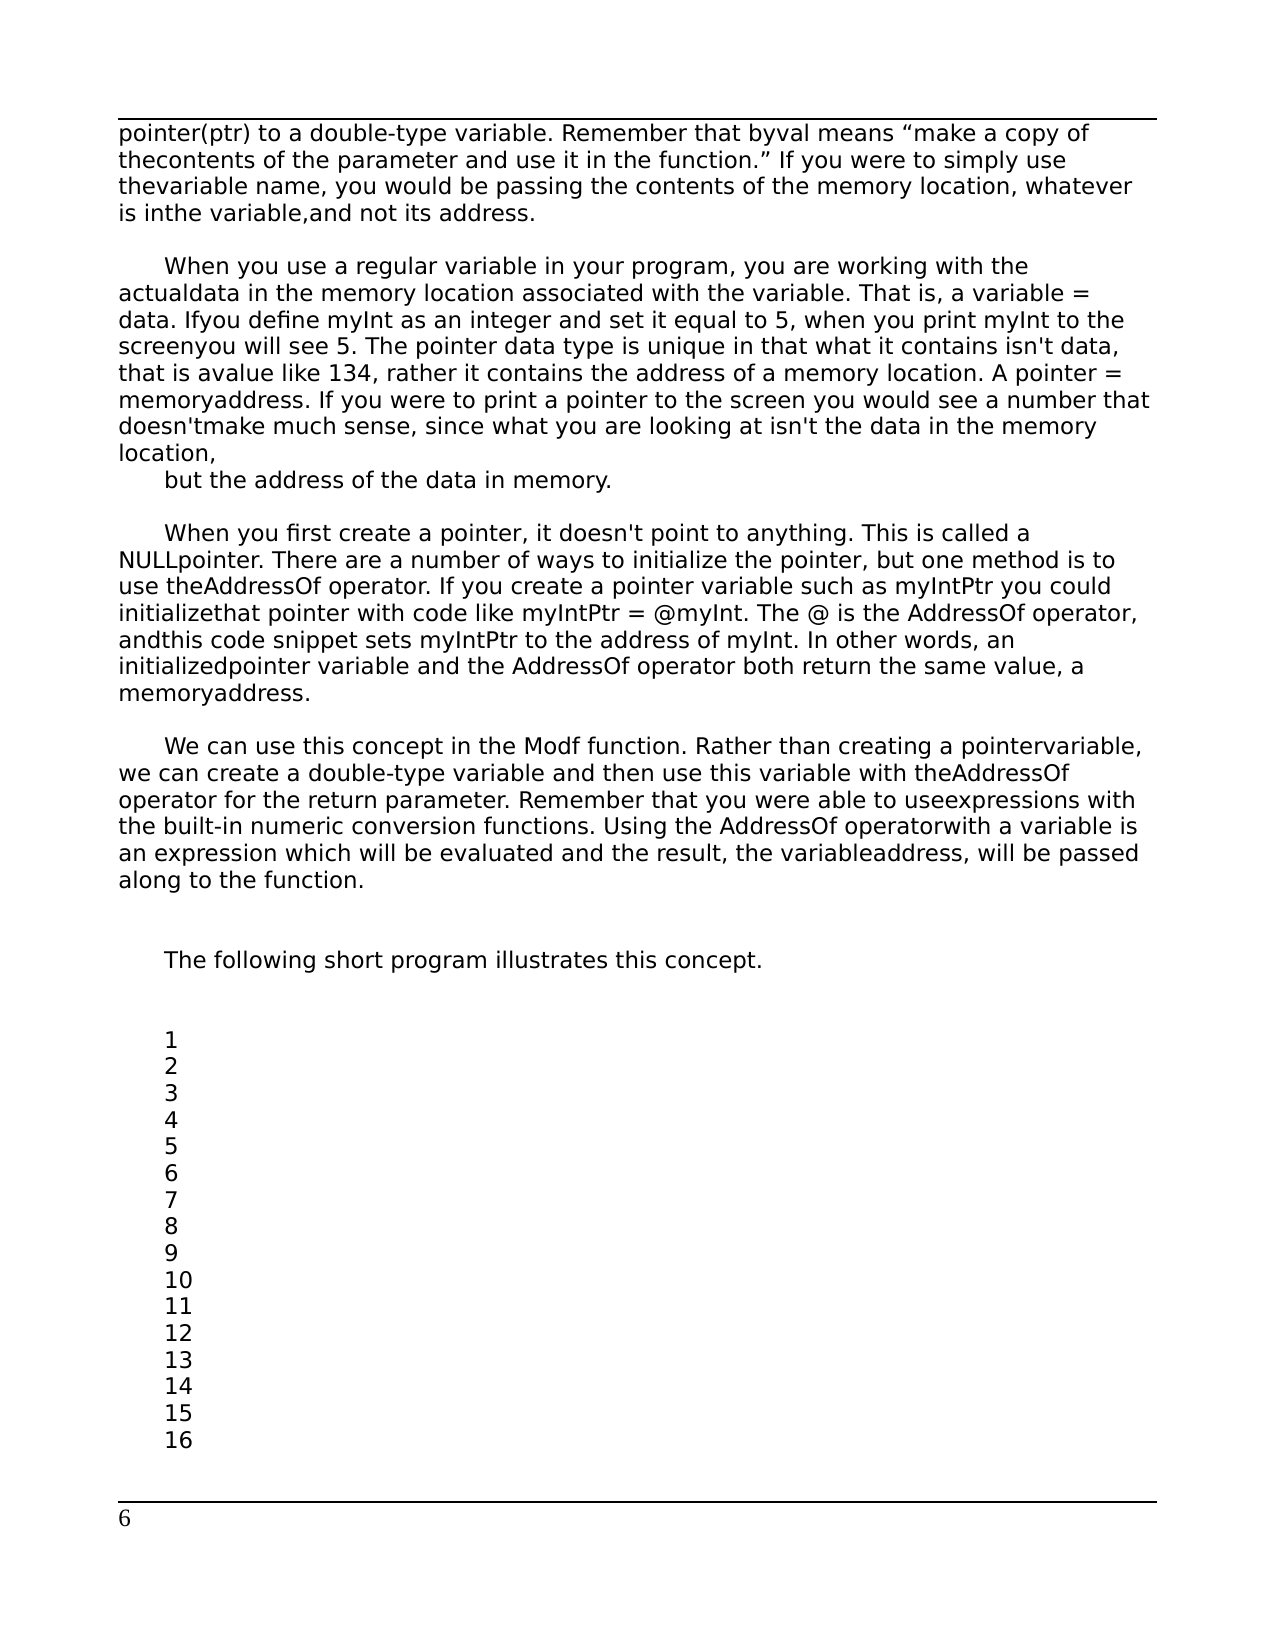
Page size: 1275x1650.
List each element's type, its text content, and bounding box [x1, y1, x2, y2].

text 3 [118, 1080, 1157, 1107]
text 12 [118, 1320, 1157, 1347]
text We can use this concept in the Modf function. Rather than creating a pointervariable, we can create a double-type variable and then use this variable with theAddressOf operator for the return parameter. Remember that you were able to useexpressions with the built-in numeric conversion functions. Using the AddressOf operatorwith a variable is an expression which will be evaluated and the result, the variableaddress, will be passed along to the function. [118, 733, 1157, 893]
text When you use a regular variable in your program, you are working with the actualdata in the memory location associated with the variable. That is, a variable = data. Ifyou define myInt as an integer and set it equal to 5, when you print myInt to the screenyou will see 5. The pointer data type is unique in that what it contains isn't data, that is avalue like 134, rather it contains the address of a memory location. A pointer = memoryaddress. If you were to print a pointer to the screen you would see a number that doesn'tmake much sense, since what you are looking at isn't the data in the memory location, [118, 253, 1157, 467]
text 11 [118, 1293, 1157, 1320]
text pointer(ptr) to a double-type variable. Remember that byval means “make a copy of thecontents of the parameter and use it in the function.” If you were to simply use thevariable name, you would be passing the contents of the memory location, whatever is inthe variable,and not its address. [118, 120, 1157, 227]
text When you first create a pointer, it doesn't point to anything. This is called a NULLpointer. There are a number of ways to initialize the pointer, but one method is to use theAddressOf operator. If you create a pointer variable such as myIntPtr you could initializethat pointer with code like myIntPtr = @myInt. The @ is the AddressOf operator, andthis code snippet sets myIntPtr to the address of myInt. In other words, an initializedpointer variable and the AddressOf operator both return the same value, a memoryaddress. [118, 520, 1157, 707]
text 10 [118, 1267, 1157, 1293]
text 8 [118, 1213, 1157, 1240]
text 16 [118, 1427, 1157, 1453]
text 4 [118, 1107, 1157, 1133]
text 1 [118, 1027, 1157, 1053]
text 2 [118, 1053, 1157, 1080]
text 9 [118, 1240, 1157, 1267]
text 6 [118, 1160, 1157, 1187]
text but the address of the data in memory. [118, 467, 1157, 493]
text The following short program illustrates this concept. [118, 947, 1157, 973]
text 14 [118, 1373, 1157, 1400]
text 5 [118, 1133, 1157, 1160]
text 7 [118, 1187, 1157, 1213]
text 15 [118, 1400, 1157, 1427]
text 13 [118, 1347, 1157, 1373]
